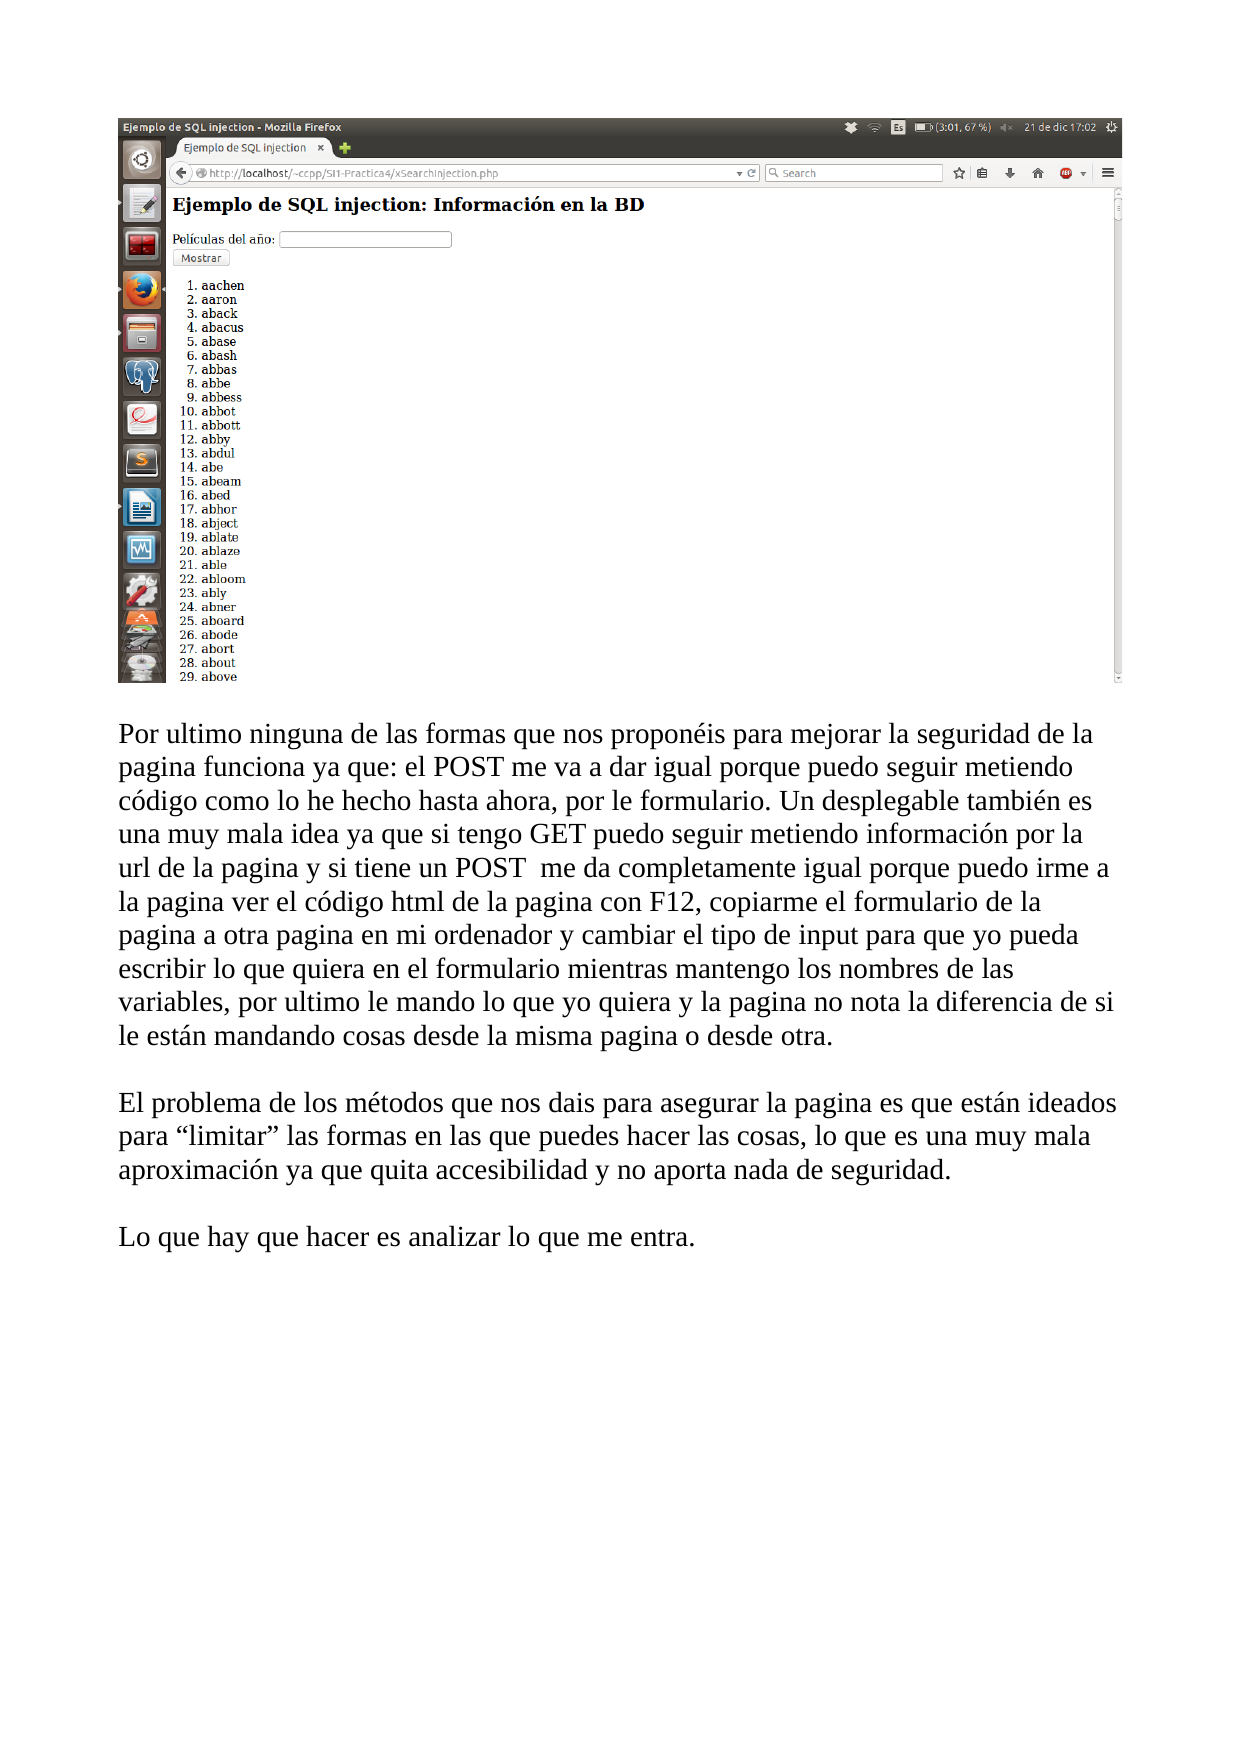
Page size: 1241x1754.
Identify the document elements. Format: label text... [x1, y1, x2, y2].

picture [118, 118, 1123, 683]
text Lo que hay que hacer es analizar lo que me entra. [118, 1219, 1122, 1253]
text El problema de los métodos que nos dais para asegurar la pagina es que están ideados para “limitar” las formas en las que puedes hacer las cosas, lo que es una muy mala aproximación ya que quita accesibilidad y no aporta nada de seguridad. [118, 1085, 1122, 1186]
text Por ultimo ninguna de las formas que nos proponéis para mejorar la seguridad de la pagina funciona ya que: el POST me va a dar igual porque puedo seguir metiendo código como lo he hecho hasta ahora, por le formulario. Un desplegable también es una muy mala idea ya que si tengo GET puedo seguir metiendo información por la url de la pagina y si tiene un POST me da completamente igual porque puedo irme a la pagina ver el código html de la pagina con F12, copiarme el formulario de la pagina a otra pagina en mi ordenador y cambiar el tipo de input para que yo pueda escribir lo que quiera en el formulario mientras mantengo los nombres de las variables, por ultimo le mando lo que yo quiera y la pagina no nota la diferencia de si le están mandando cosas desde la misma pagina o desde otra. [118, 716, 1122, 1051]
